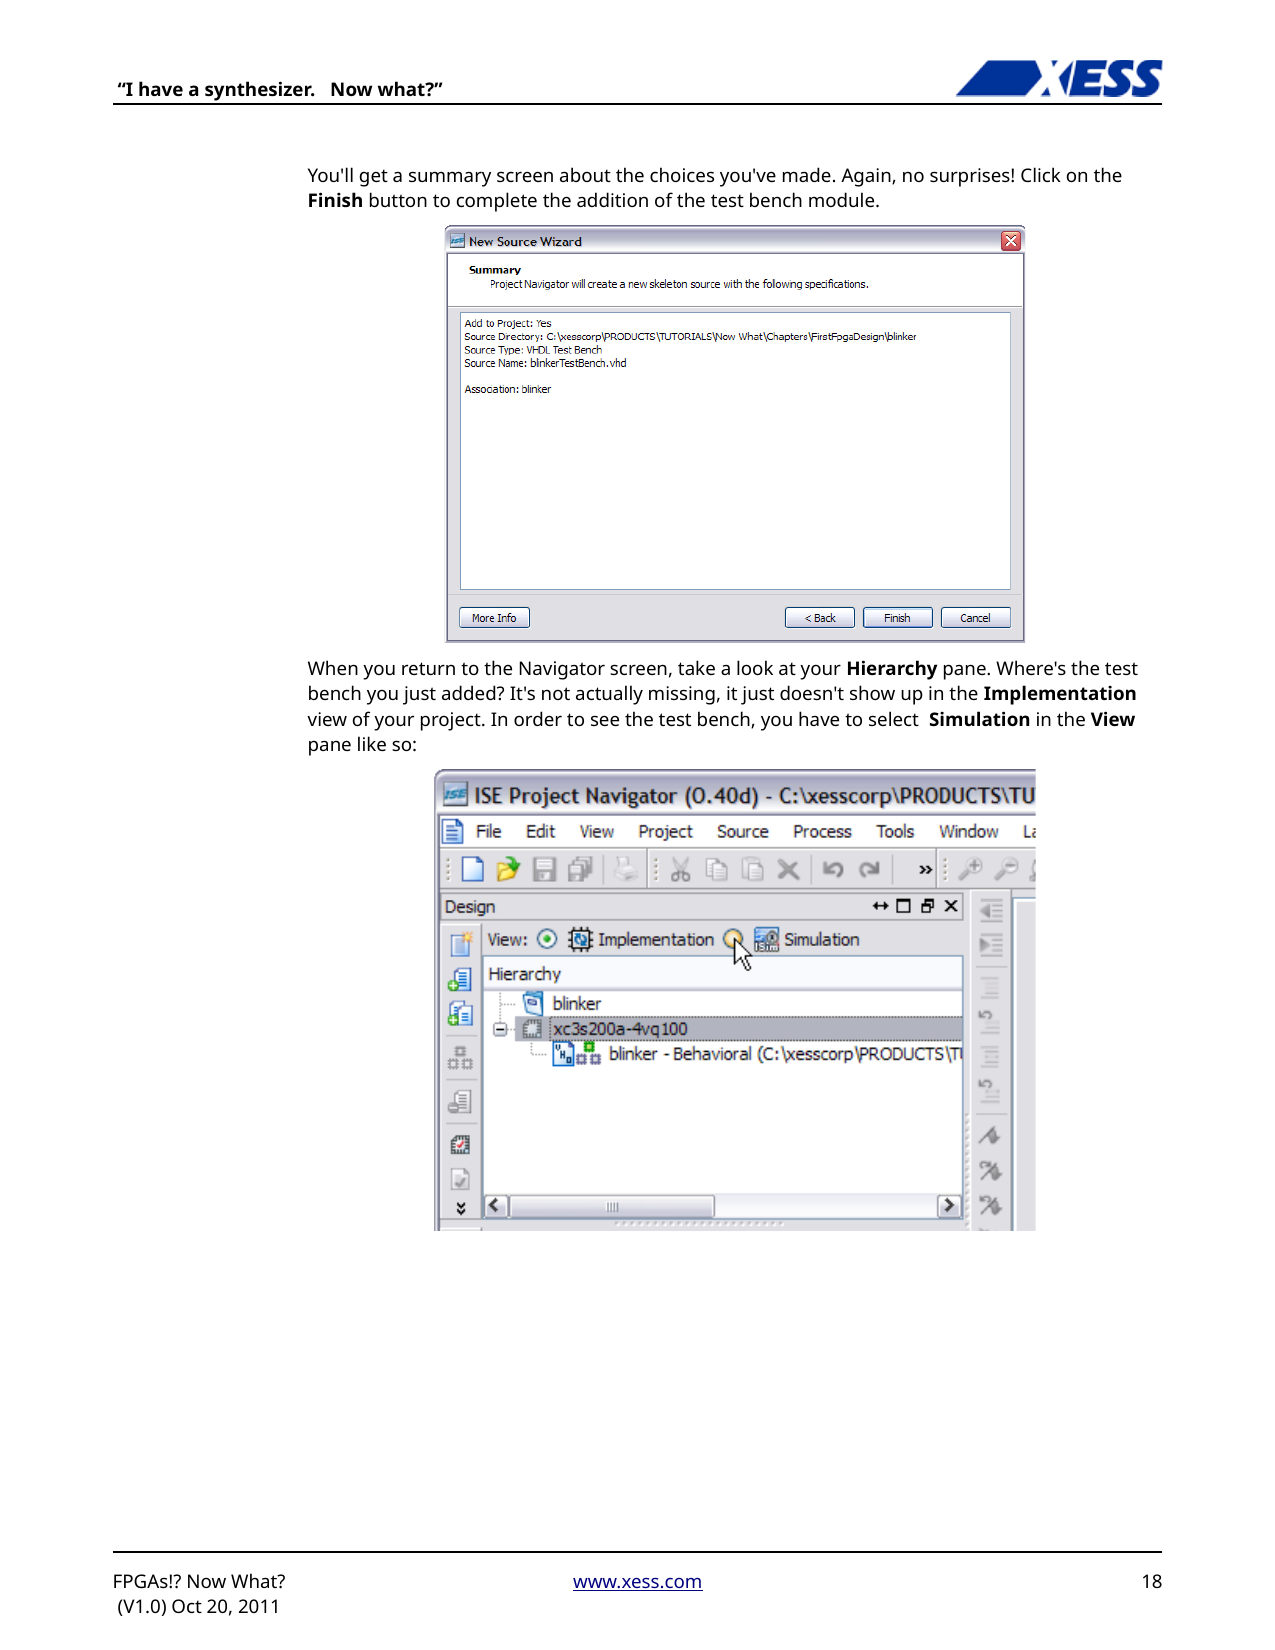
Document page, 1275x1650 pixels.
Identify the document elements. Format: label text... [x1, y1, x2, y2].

text When you return to the Navigator screen, take a look at your Hierarchy pane. Where's the test bench you just added? It's not actually missing, it just doesn't show up in the Implementation view of your project. In order to see the test bench, you have to select Simulation in the View pane like so: [307, 655, 1162, 757]
picture [444, 225, 1026, 643]
text You'll get a summary screen about the choices you've made. Again, no surprises! Click on the Finish button to complete the addition of the test bench module. [307, 162, 1162, 213]
picture [434, 769, 1036, 1231]
picture [955, 60, 1163, 97]
